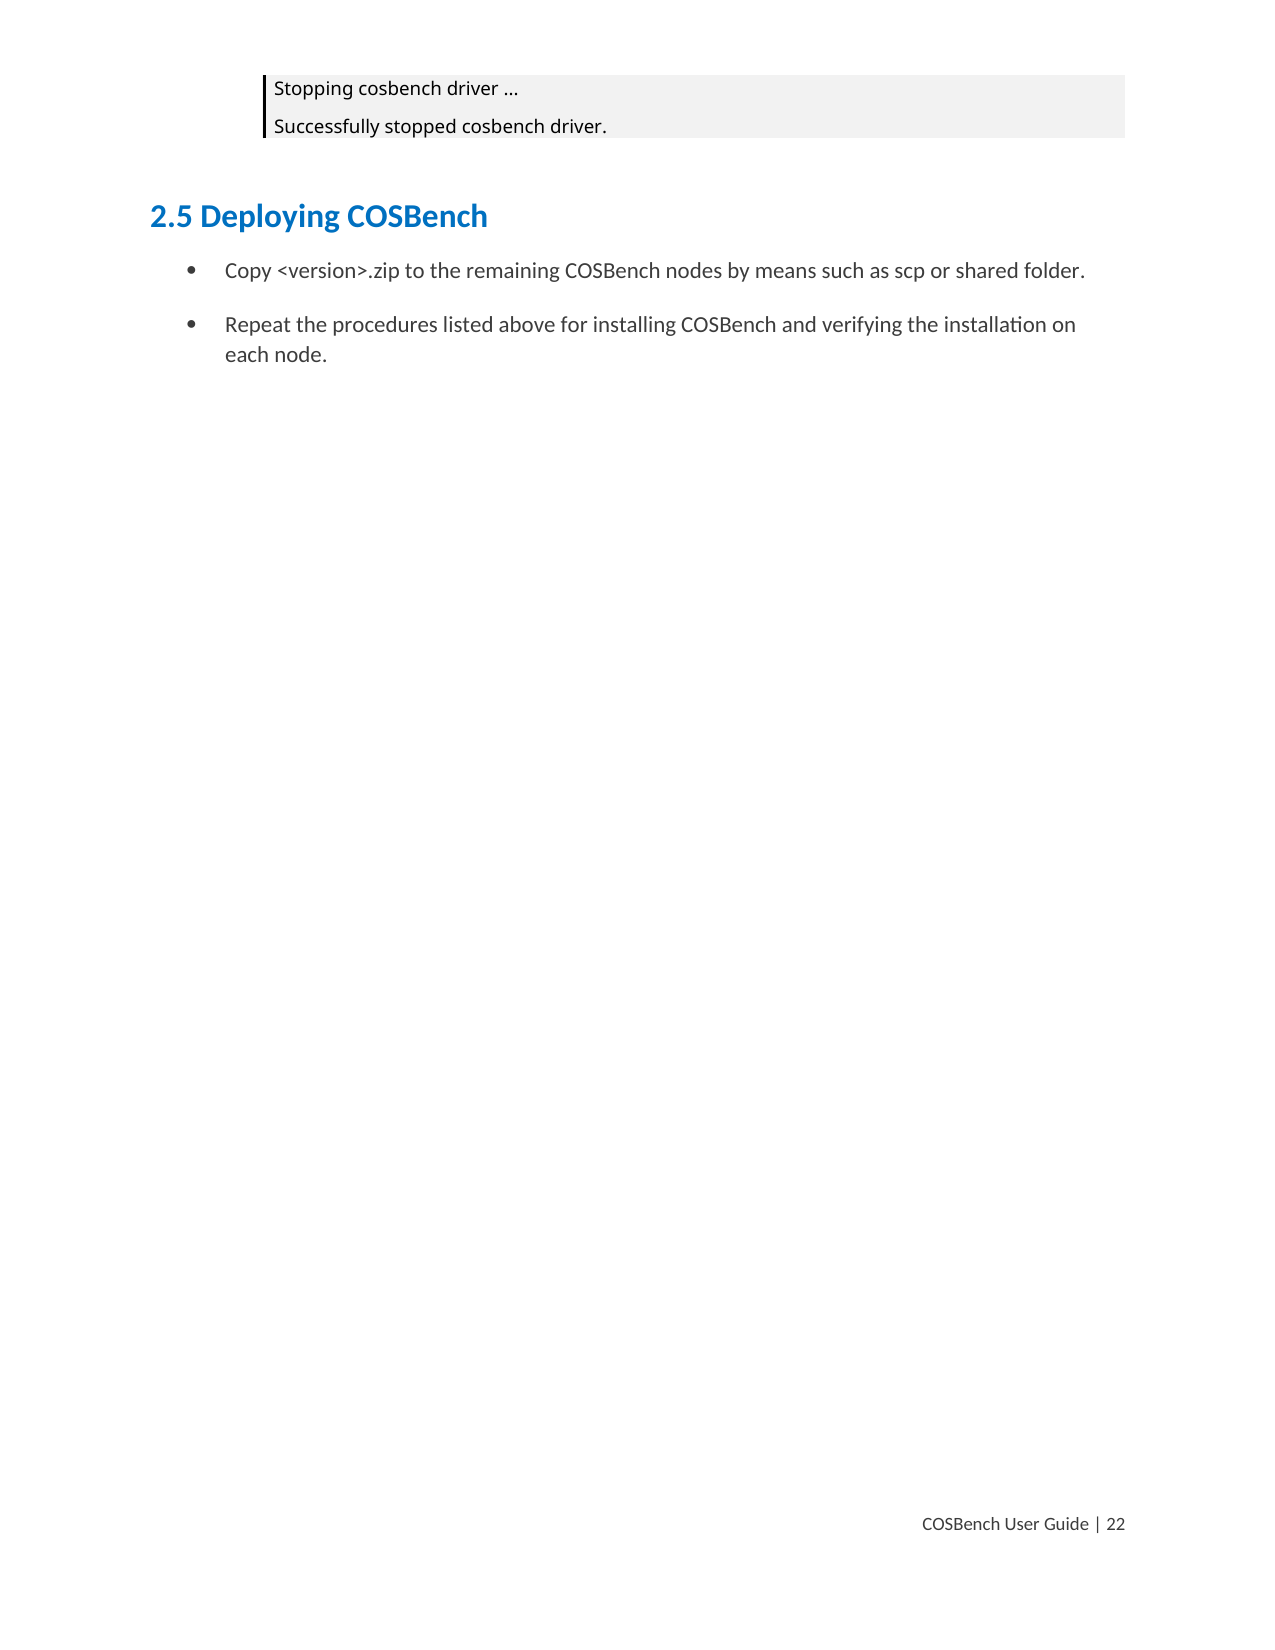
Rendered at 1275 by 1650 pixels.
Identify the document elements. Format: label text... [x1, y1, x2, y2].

list Copy <version>.zip to the remaining COSBench nodes by means such as scp or shared folder. [187, 256, 1125, 284]
list Repeat the procedures listed above for installing COSBench and verifying the installation on each node. [187, 311, 1125, 368]
text Stopping cosbench driver ... [266, 75, 1125, 101]
text Successfully stopped cosbench driver. [266, 113, 1125, 138]
subtitle Deploying COSBench [150, 195, 1125, 236]
